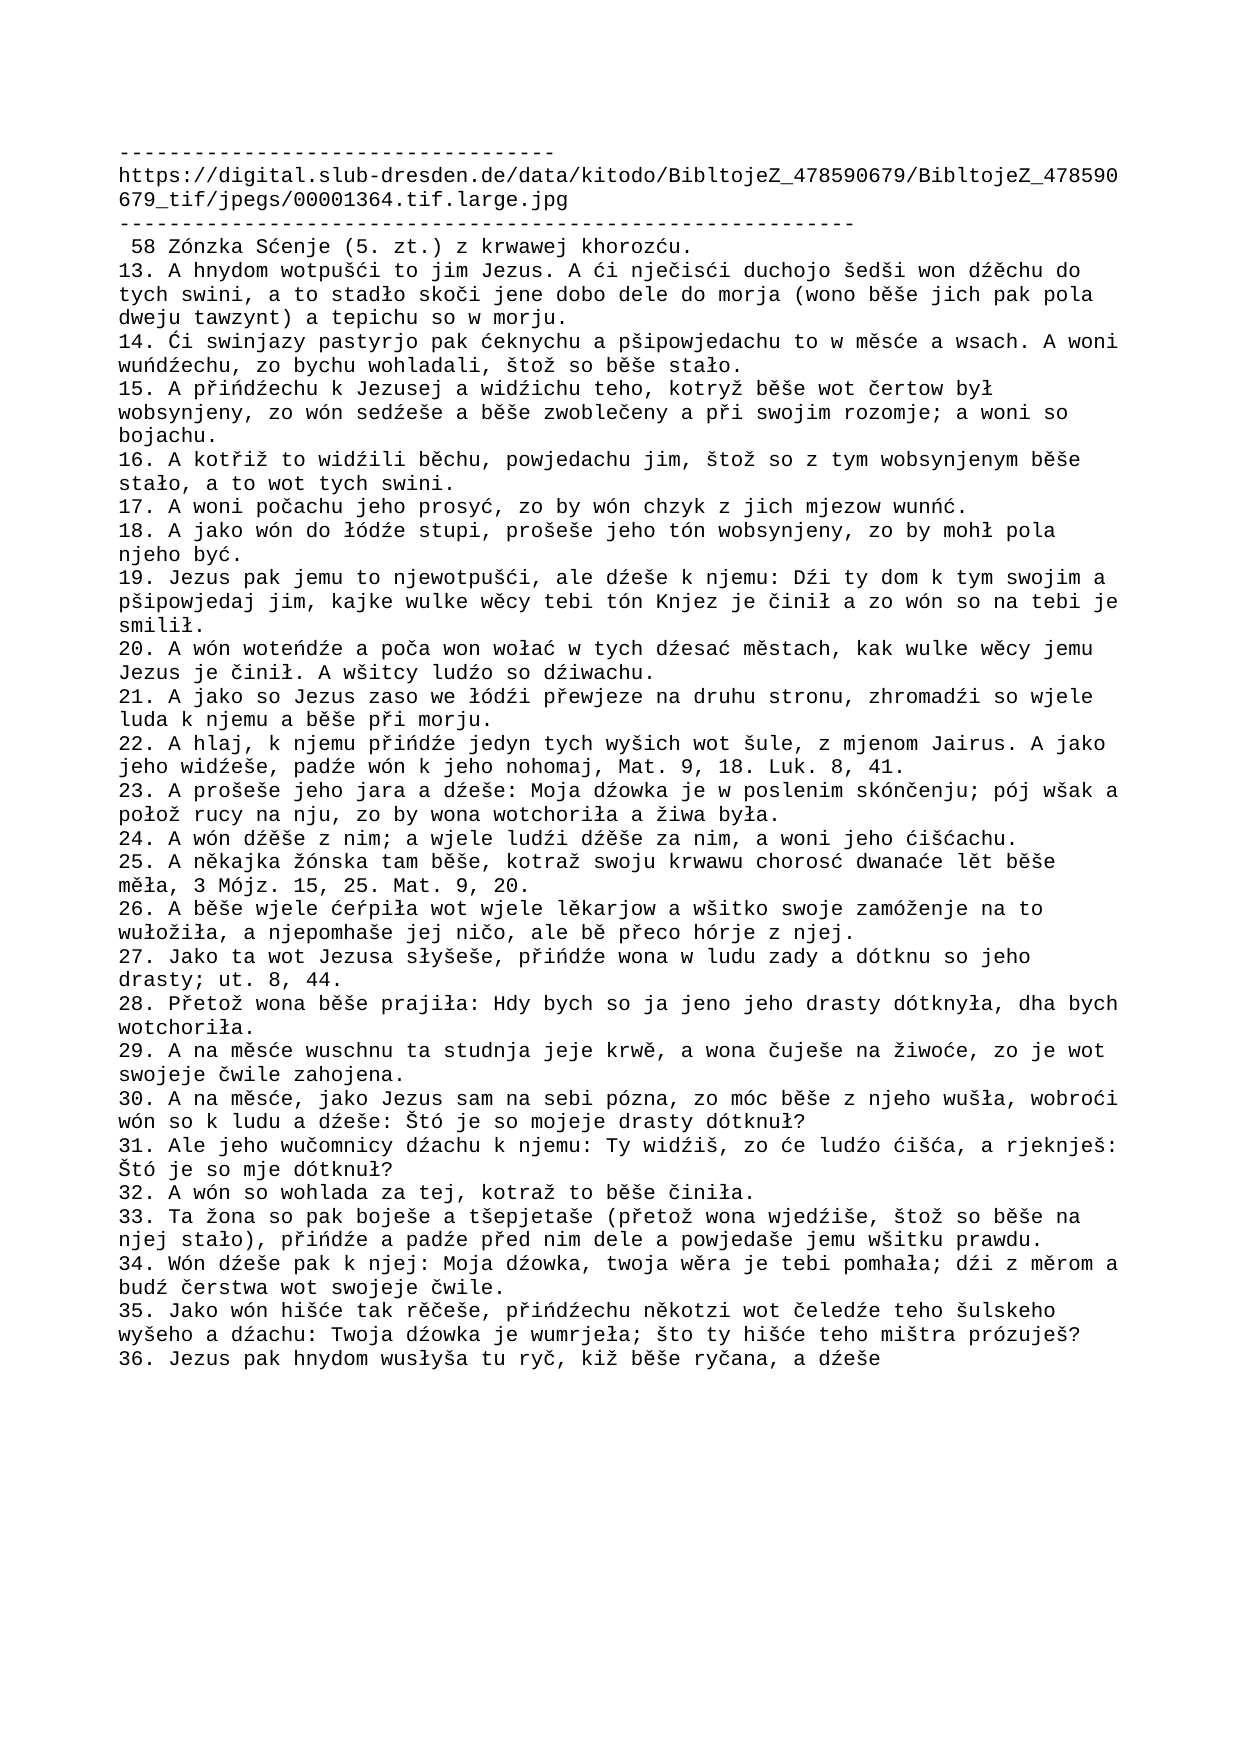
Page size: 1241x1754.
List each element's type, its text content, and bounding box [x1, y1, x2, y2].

text 35. Jako wón hišće tak rěčeše, přińdźechu někotzi wot čeledźe teho šulskeho wyšeho a dźachu: Twoja dźowka je wumrjeła; što ty hišće teho mištra prózuješ? [118, 1300, 1122, 1348]
text 32. A wón so wohlada za tej, kotraž to běše činiła. [118, 1182, 1122, 1206]
text ----------------------------------- https://digital.slub-dresden.de/data/kitodo/BibltojeZ_478590679/BibltojeZ_478590679_tif/jpegs/00001364.tif.large.jpg ----------------------------------------------------------- [118, 142, 1122, 236]
text 27. Jako ta wot Jezusa słyšeše, přińdźe wona w ludu zady a dótknu so jeho drasty; ut. 8, 44. [118, 946, 1122, 993]
text 19. Jezus pak jemu to njewotpušći, ale dźeše k njemu: Dźi ty dom k tym swojim a pšipowjedaj jim, kajke wulke wěcy tebi tón Knjez je činił a zo wón so na tebi je smilił. [118, 567, 1122, 638]
text 30. A na měsće, jako Jezus sam na sebi pózna, zo móc běše z njeho wušła, wobroći wón so k ludu a dźeše: Štó je so mojeje drasty dótknuł? [118, 1088, 1122, 1135]
text 36. Jezus pak hnydom wusłyša tu ryč, kiž běše ryčana, a dźeše [118, 1348, 1122, 1371]
text 29. A na měsće wuschnu ta studnja jeje krwě, a wona čuješe na žiwoće, zo je wot swojeje čwile zahojena. [118, 1040, 1122, 1088]
text 20. A wón woteńdźe a poča won wołać w tych dźesać městach, kak wulke wěcy jemu Jezus je činił. A wšitcy ludźo so dźiwachu. [118, 638, 1122, 686]
text 22. A hlaj, k njemu přińdźe jedyn tych wyšich wot šule, z mjenom Jairus. A jako jeho widźeše, padźe wón k jeho nohomaj, Mat. 9, 18. Luk. 8, 41. [118, 733, 1122, 780]
text 25. A někajka žónska tam běše, kotraž swoju krwawu chorosć dwanaće lět běše měła, 3 Mójz. 15, 25. Mat. 9, 20. [118, 851, 1122, 898]
text 16. A kotřiž to widźili běchu, powjedachu jim, štož so z tym wobsynjenym běše stało, a to wot tych swini. [118, 449, 1122, 496]
text 24. A wón dźěše z nim; a wjele ludźi dźěše za nim, a woni jeho ćišćachu. [118, 827, 1122, 851]
text 18. A jako wón do łódźe stupi, prošeše jeho tón wobsynjeny, zo by mohł pola njeho być. [118, 520, 1122, 567]
text 33. Ta žona so pak boješe a tšepjetaše (přetož wona wjedźiše, štož so běše na njej stało), přińdźe a padźe před nim dele a powjedaše jemu wšitku prawdu. [118, 1206, 1122, 1253]
text 13. A hnydom wotpušći to jim Jezus. A ći nječisći duchojo šedši won dźěchu do tych swini, a to stadło skoči jene dobo dele do morja (wono běše jich pak pola dweju tawzynt) a tepichu so w morju. [118, 260, 1122, 331]
text 17. A woni počachu jeho prosyć, zo by wón chzyk z jich mjezow wunńć. [118, 496, 1122, 520]
text 23. A prošeše jeho jara a dźeše: Moja dźowka je w poslenim skónčenju; pój wšak a połož rucy na nju, zo by wona wotchoriła a žiwa była. [118, 780, 1122, 827]
text 58 Zónzka Sćenje (5. zt.) z krwawej khorozću. [118, 236, 1122, 260]
text 15. A přińdźechu k Jezusej a widźichu teho, kotryž běše wot čertow był wobsynjeny, zo wón sedźeše a běše zwoblečeny a při swojim rozomje; a woni so bojachu. [118, 378, 1122, 449]
text 31. Ale jeho wučomnicy dźachu k njemu: Ty widźiš, zo će ludźo ćišća, a rjeknješ: Štó je so mje dótknuł? [118, 1135, 1122, 1182]
text 28. Přetož wona běše prajiła: Hdy bych so ja jeno jeho drasty dótknyła, dha bych wotchoriła. [118, 993, 1122, 1040]
text 26. A běše wjele ćeŕpiła wot wjele lěkarjow a wšitko swoje zamóženje na to wułožiła, a njepomhaše jej ničo, ale bě přeco hórje z njej. [118, 898, 1122, 946]
text 14. Ći swinjazy pastyrjo pak ćeknychu a pšipowjedachu to w měsće a wsach. A woni wuńdźechu, zo bychu wohladali, štož so běše stało. [118, 331, 1122, 378]
text 21. A jako so Jezus zaso we łódźi přewjeze na druhu stronu, zhromadźi so wjele luda k njemu a běše při morju. [118, 686, 1122, 733]
text 34. Wón dźeše pak k njej: Moja dźowka, twoja wěra je tebi pomhała; dźi z měrom a budź čerstwa wot swojeje čwile. [118, 1253, 1122, 1300]
